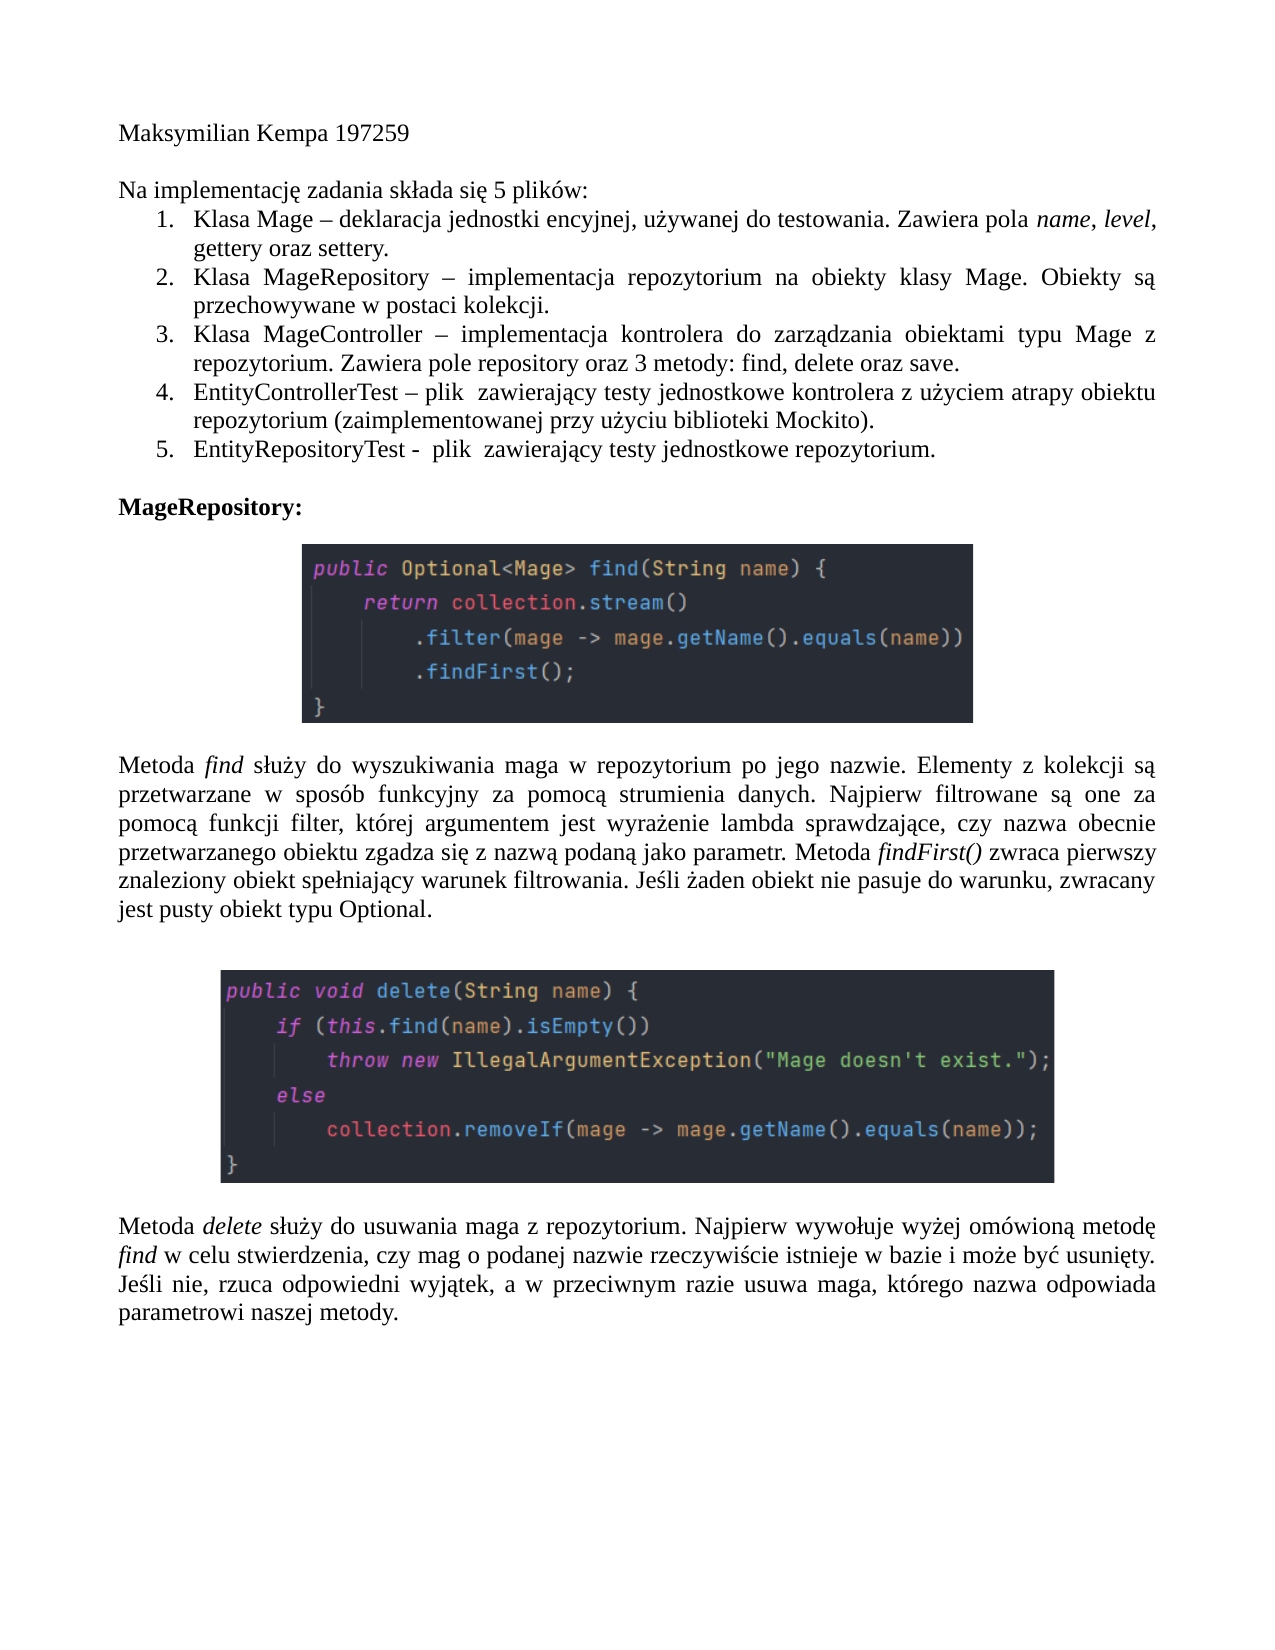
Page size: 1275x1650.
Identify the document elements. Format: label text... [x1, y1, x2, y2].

list Klasa Mage – deklaracja jednostki encyjnej, używanej do testowania. Zawiera pola name, level, gettery oraz settery. [156, 204, 1157, 262]
text MageRepository: [118, 492, 1157, 521]
text Na implementację zadania składa się 5 plików: [118, 176, 1157, 204]
text Maksymilian Kempa 197259 [118, 118, 1157, 147]
text Metoda delete służy do usuwania maga z repozytorium. Najpierw wywołuje wyżej omówioną metodę find w celu stwierdzenia, czy mag o podanej nazwie rzeczywiście istnieje w bazie i może być usunięty. Jeśli nie, rzuca odpowiedni wyjątek, a w przeciwnym razie usuwa maga, którego nazwa odpowiada parametrowi naszej metody. [118, 1211, 1157, 1326]
picture [220, 970, 1055, 1183]
list EntityControllerTest – plik zawierający testy jednostkowe kontrolera z użyciem atrapy obiektu repozytorium (zaimplementowanej przy użyciu biblioteki Mockito). [156, 377, 1157, 434]
list EntityRepositoryTest - plik zawierający testy jednostkowe repozytorium. [156, 434, 1157, 463]
text Metoda find służy do wyszukiwania maga w repozytorium po jego nazwie. Elementy z kolekcji są przetwarzane w sposób funkcyjny za pomocą strumienia danych. Najpierw filtrowane są one za pomocą funkcji filter, której argumentem jest wyrażenie lambda sprawdzające, czy nazwa obecnie przetwarzanego obiektu zgadza się z nazwą podaną jako parametr. Metoda findFirst() zwraca pierwszy znaleziony obiekt spełniający warunek filtrowania. Jeśli żaden obiekt nie pasuje do warunku, zwracany jest pusty obiekt typu Optional. [118, 751, 1157, 923]
list Klasa MageController – implementacja kontrolera do zarządzania obiektami typu Mage z repozytorium. Zawiera pole repository oraz 3 metody: find, delete oraz save. [156, 319, 1157, 377]
list Klasa MageRepository – implementacja repozytorium na obiekty klasy Mage. Obiekty są przechowywane w postaci kolekcji. [156, 262, 1157, 319]
picture [301, 544, 974, 723]
